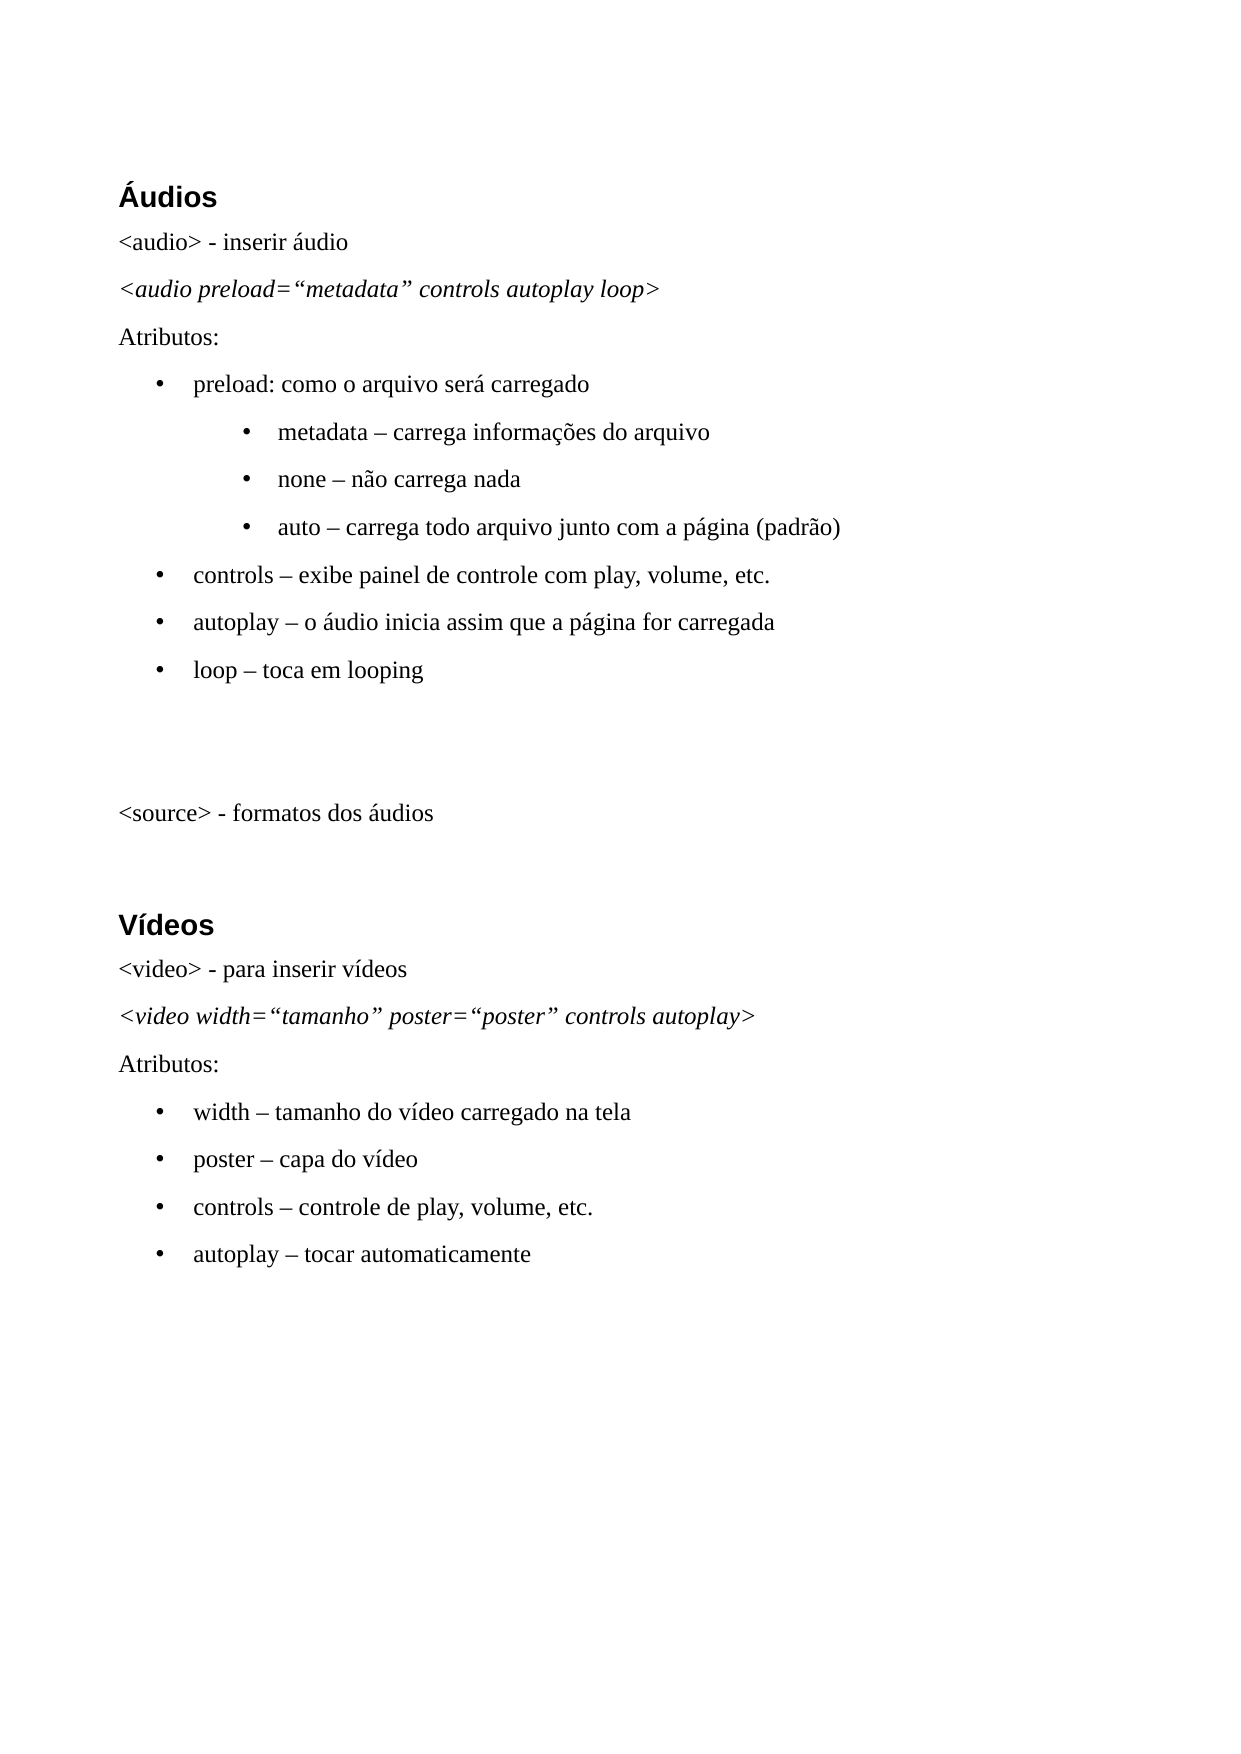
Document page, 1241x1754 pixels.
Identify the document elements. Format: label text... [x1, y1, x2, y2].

text <video width=“tamanho” poster=“poster” controls autoplay> [118, 1001, 1122, 1030]
list loop – toca em looping [156, 655, 1122, 684]
list controls – exibe painel de controle com play, volume, etc. [156, 560, 1122, 588]
subtitle Vídeos [118, 908, 1122, 941]
text Atributos: [118, 322, 1122, 351]
list controls – controle de play, volume, etc. [156, 1192, 1122, 1221]
list autoplay – o áudio inicia assim que a página for carregada [156, 607, 1122, 636]
list preload: como o arquivo será carregado [156, 369, 1122, 398]
list none – não carrega nada [242, 464, 1122, 493]
subtitle Áudios [118, 180, 1122, 214]
list autoplay – tocar automaticamente [156, 1239, 1122, 1268]
text <source> - formatos dos áudios [118, 798, 1122, 827]
text <audio> - inserir áudio [118, 227, 1122, 255]
text Atributos: [118, 1049, 1122, 1078]
list metadata – carrega informações do arquivo [242, 417, 1122, 446]
list auto – carrega todo arquivo junto com a página (padrão) [242, 512, 1122, 541]
list poster – capa do vídeo [156, 1144, 1122, 1173]
text <audio preload=“metadata” controls autoplay loop> [118, 274, 1122, 303]
list width – tamanho do vídeo carregado na tela [156, 1097, 1122, 1125]
text <video> - para inserir vídeos [118, 954, 1122, 983]
